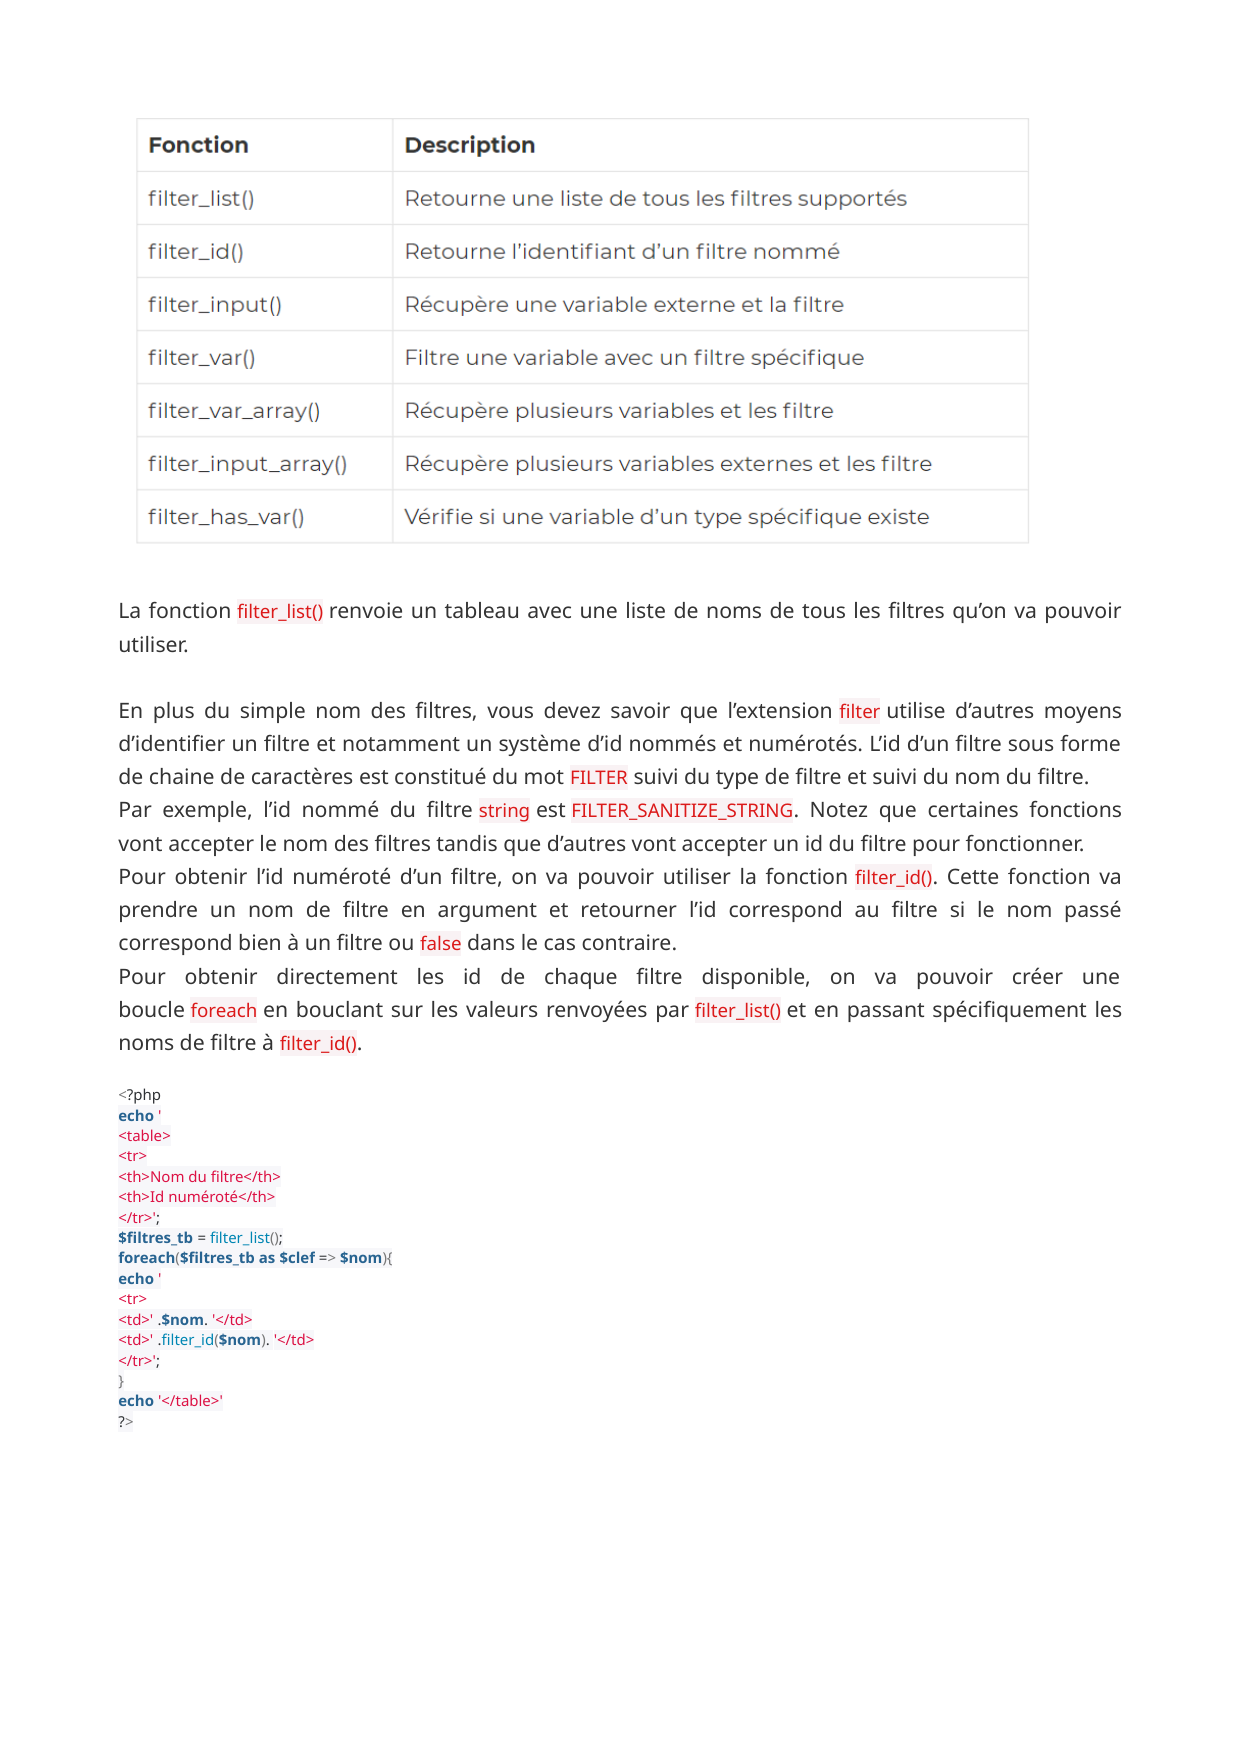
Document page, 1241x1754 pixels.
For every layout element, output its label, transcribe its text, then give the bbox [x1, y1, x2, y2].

text <?php [118, 1084, 1122, 1105]
text La fonction filter_list() renvoie un tableau avec une liste de noms de tous les filtres qu’on va pouvoir utiliser. [118, 596, 1122, 658]
text ?> [118, 1411, 1122, 1432]
text Par exemple, l’id nommé du filtre string est FILTER_SANITIZE_STRING. Notez que certaines fonctions vont accepter le nom des filtres tandis que d’autres vont accepter un id du filtre pour fonctionner. [118, 795, 1122, 857]
text echo ' [118, 1268, 1122, 1289]
text <th>Nom du filtre</th> [118, 1166, 1122, 1187]
text <tr> [118, 1289, 1122, 1309]
picture [118, 118, 1123, 570]
text echo ' [118, 1105, 1122, 1125]
text <tr> [118, 1146, 1122, 1166]
text </tr>'; [118, 1207, 1122, 1227]
text echo '</table>' [118, 1391, 1122, 1411]
text <td>' .$nom. '</td> [118, 1309, 1122, 1329]
text </tr>'; [118, 1350, 1122, 1370]
text Pour obtenir l’id numéroté d’un filtre, on va pouvoir utiliser la fonction filter_id(). Cette fonction va prendre un nom de filtre en argument et retourner l’id correspond au filtre si le nom passé correspond bien à un filtre ou false dans le cas contraire. [118, 862, 1122, 957]
text En plus du simple nom des filtres, vous devez savoir que l’extension filter utilise d’autres moyens d’identifier un filtre et notamment un système d’id nommés et numérotés. L’id d’un filtre sous forme de chaine de caractères est constitué du mot FILTER suivi du type de filtre et suivi du nom du filtre. [118, 696, 1122, 791]
text $filtres_tb = filter_list(); [118, 1227, 1122, 1248]
text Pour obtenir directement les id de chaque filtre disponible, on va pouvoir créer une boucle foreach en bouclant sur les valeurs renvoyées par filter_list() et en passant spécifiquement les noms de filtre à filter_id(). [118, 961, 1122, 1057]
text <th>Id numéroté</th> [118, 1187, 1122, 1207]
text } [118, 1370, 1122, 1391]
text <table> [118, 1125, 1122, 1146]
text foreach($filtres_tb as $clef => $nom){ [118, 1248, 1122, 1268]
text <td>' .filter_id($nom). '</td> [118, 1329, 1122, 1350]
